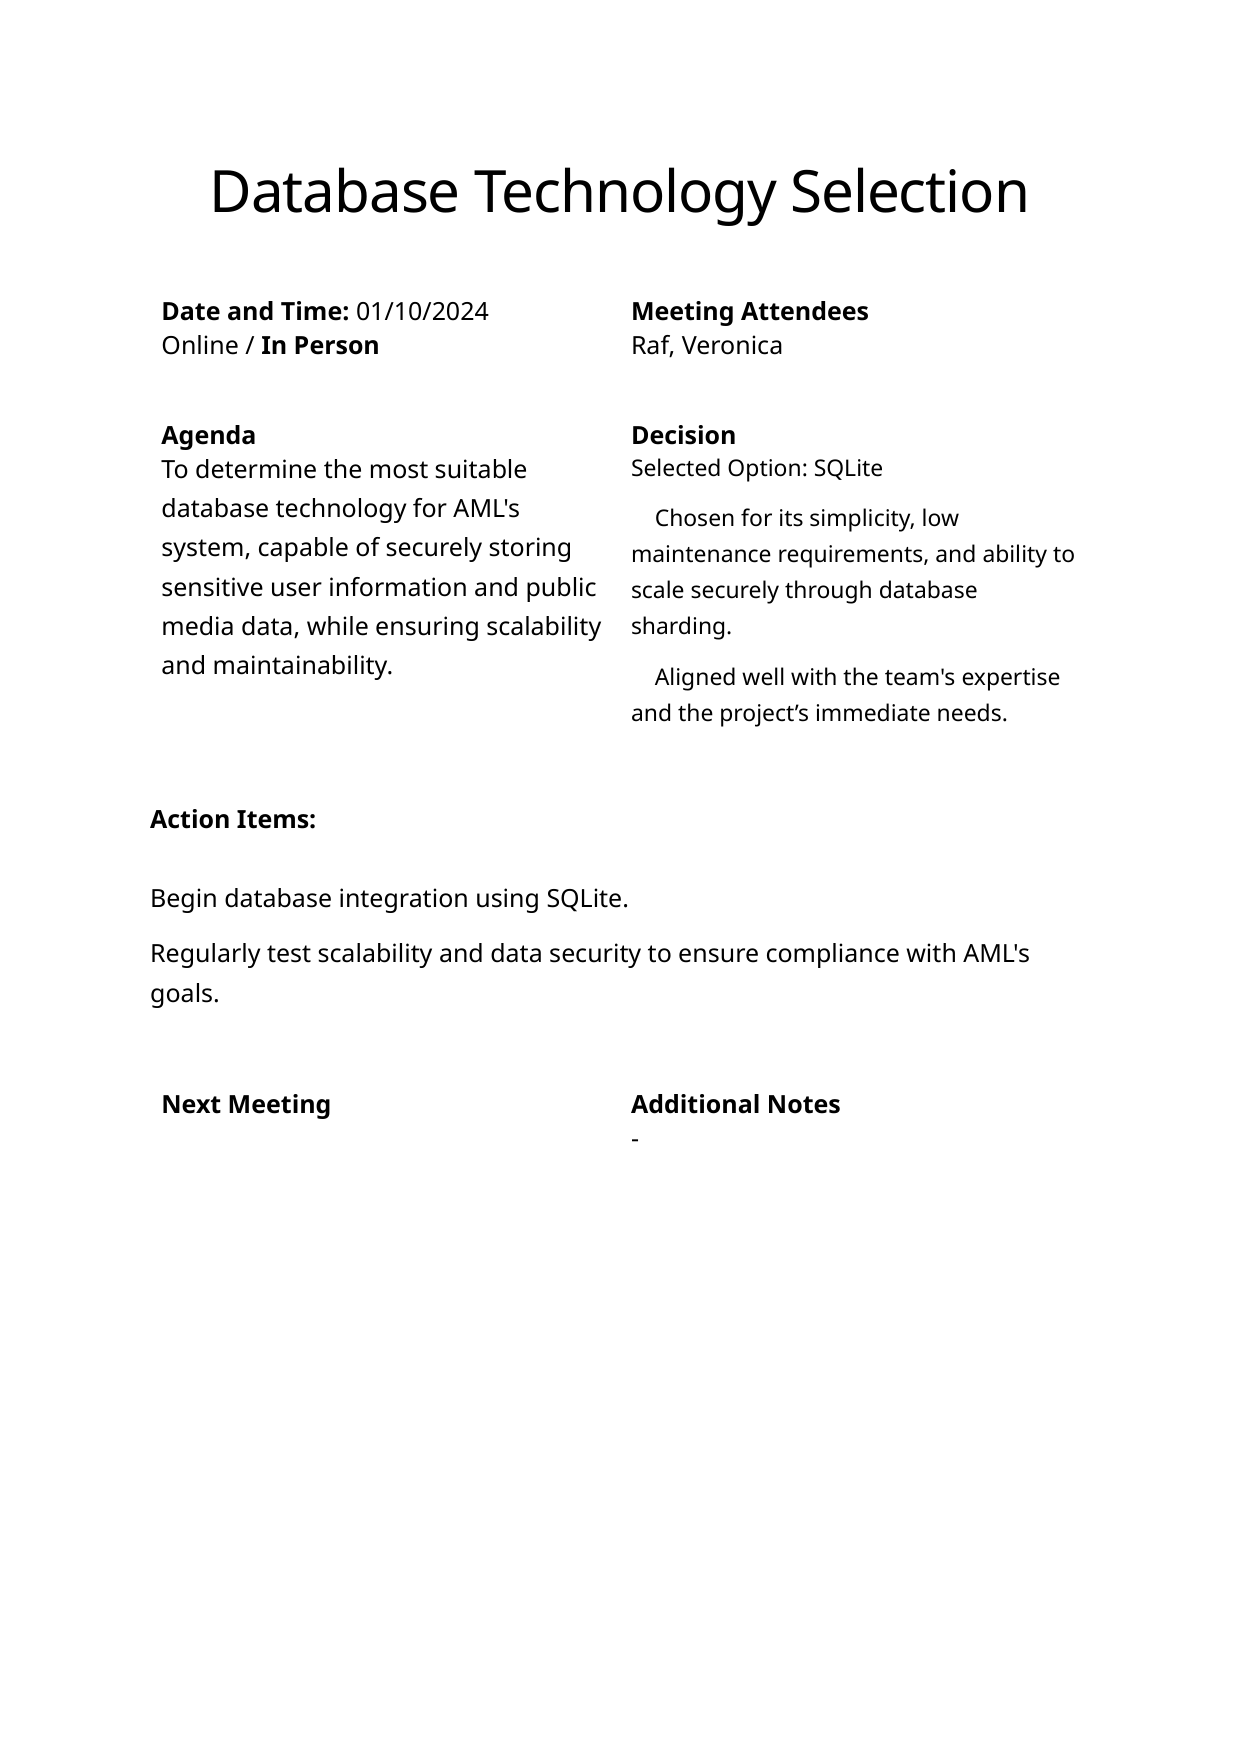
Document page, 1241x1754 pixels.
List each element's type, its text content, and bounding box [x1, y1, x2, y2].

table_cell Selected Option: SQLite Chosen for its simplicity, low maintenance requirements, and ability to scale securely through database sharding. Aligned well with the team's expertise and the project’s immediate needs. [620, 452, 1089, 746]
table_header Next Meeting [150, 1087, 619, 1121]
table_cell - [620, 1121, 1089, 1174]
table_header Additional Notes [620, 1087, 1089, 1121]
table_cell Online / In Person [150, 328, 619, 362]
table_header Date and Time: 01/10/2024 [150, 294, 619, 328]
table_header Decision [620, 418, 1089, 452]
table_cell To determine the most suitable database technology for AML's system, capable of securely storing sensitive user information and public media data, while ensuring scalability and maintainability. [150, 452, 619, 746]
table_header Agenda [150, 418, 619, 452]
text Action Items: Begin database integration using SQLite. [150, 802, 1090, 914]
title Database Technology Selection [150, 150, 1090, 229]
table_header Meeting Attendees [620, 294, 1089, 328]
table_cell [150, 1121, 619, 1174]
table_cell Raf, Veronica [620, 328, 1089, 362]
text Regularly test scalability and data security to ensure compliance with AML's goals. [150, 936, 1090, 1009]
